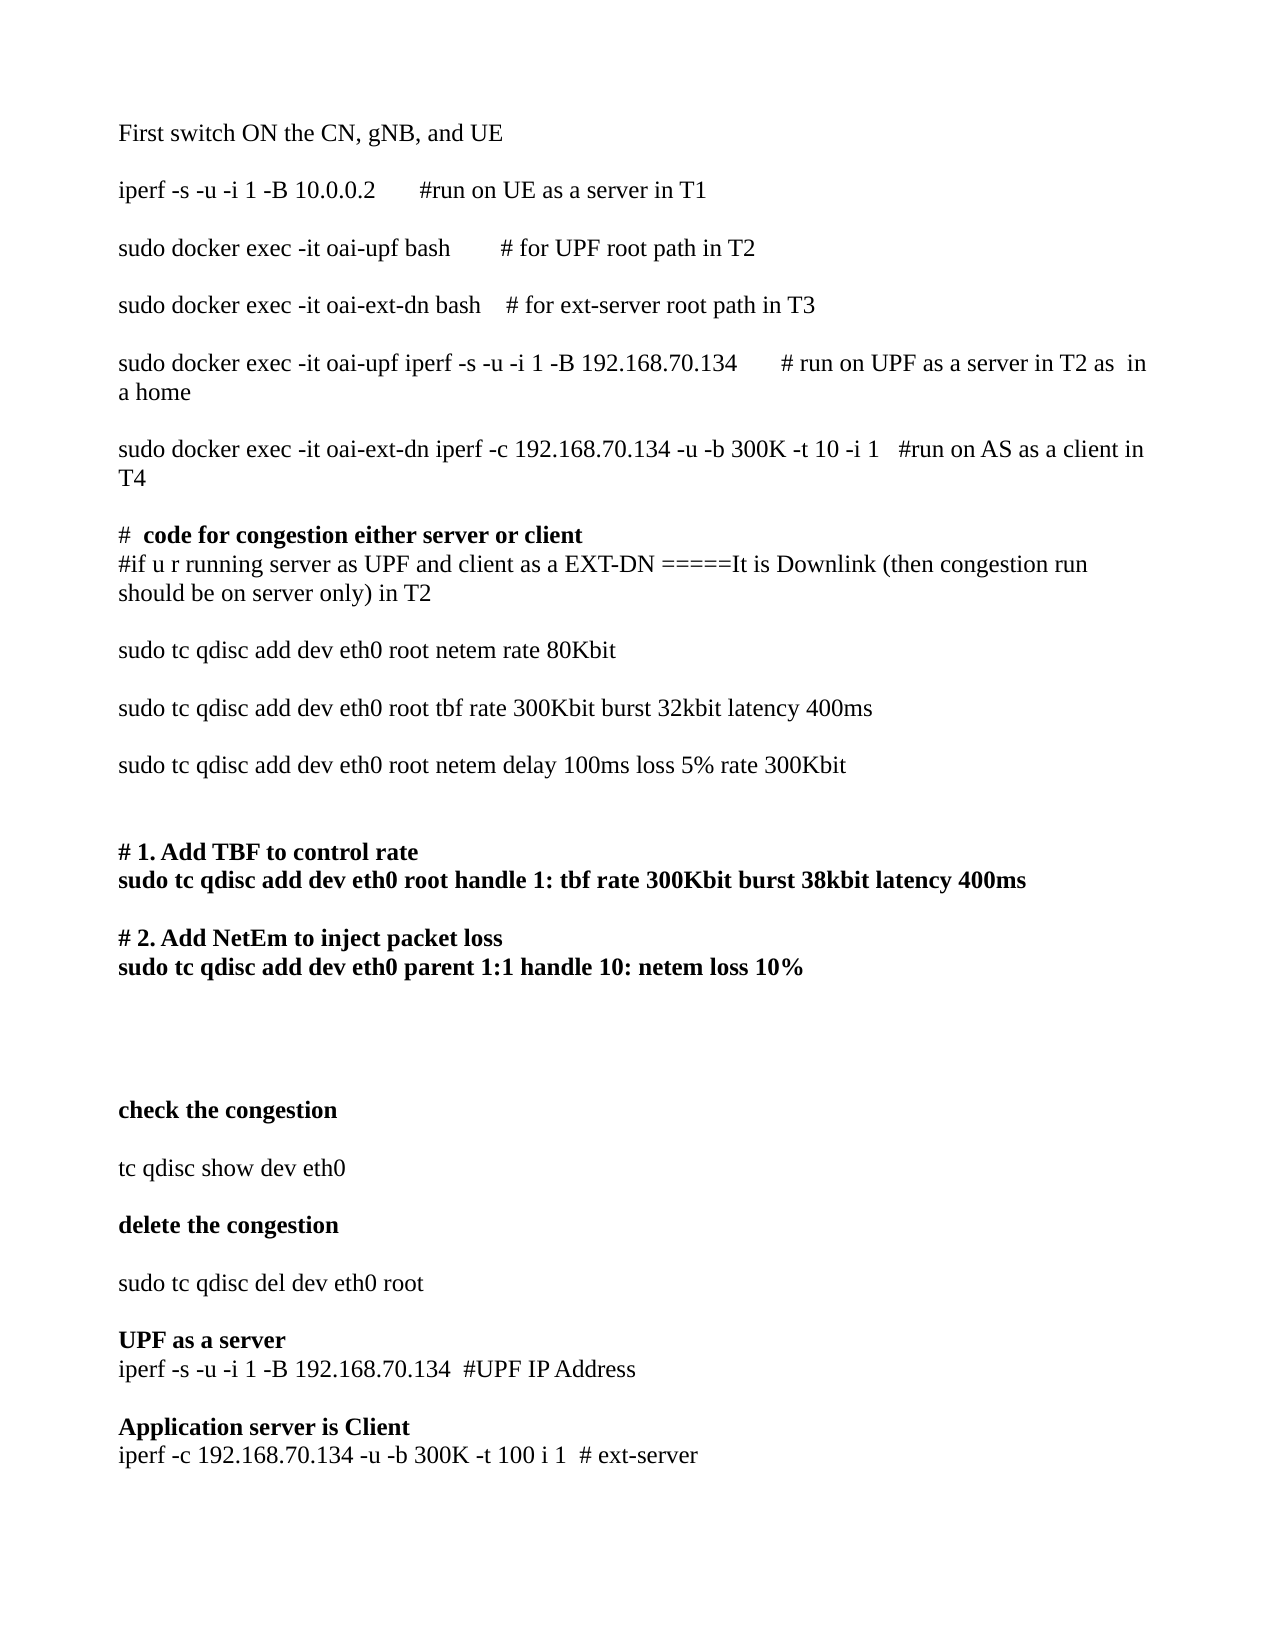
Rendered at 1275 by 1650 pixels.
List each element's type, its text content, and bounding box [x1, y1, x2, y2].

text iperf -c 192.168.70.134 -u -b 300K -t 100 i 1 # ext-server [118, 1441, 1157, 1469]
text tc qdisc show dev eth0 [118, 1153, 1157, 1182]
text sudo tc qdisc del dev eth0 root [118, 1268, 1157, 1297]
text sudo tc qdisc add dev eth0 root netem delay 100ms loss 5% rate 300Kbit [118, 751, 1157, 779]
text sudo docker exec -it oai-upf iperf -s -u -i 1 -B 192.168.70.134 # run on UPF as a server in T2 as in a home [118, 348, 1157, 406]
text sudo tc qdisc add dev eth0 parent 1:1 handle 10: netem loss 10% [118, 952, 1157, 981]
text UPF as a server [118, 1326, 1157, 1354]
text check the congestion [118, 1096, 1157, 1124]
text sudo tc qdisc add dev eth0 root tbf rate 300Kbit burst 32kbit latency 400ms [118, 693, 1157, 722]
text delete the congestion [118, 1211, 1157, 1239]
text Application server is Client [118, 1412, 1157, 1441]
text sudo docker exec -it oai-ext-dn iperf -c 192.168.70.134 -u -b 300K -t 10 -i 1 #run on AS as a client in T4 [118, 434, 1157, 492]
text # code for congestion either server or client [118, 521, 1157, 549]
text # 1. Add TBF to control rate [118, 837, 1157, 866]
text sudo docker exec -it oai-upf bash # for UPF root path in T2 [118, 233, 1157, 262]
text sudo tc qdisc add dev eth0 root handle 1: tbf rate 300Kbit burst 38kbit latency 400ms [118, 866, 1157, 894]
text # 2. Add NetEm to inject packet loss [118, 923, 1157, 952]
text sudo tc qdisc add dev eth0 root netem rate 80Kbit [118, 636, 1157, 664]
text iperf -s -u -i 1 -B 192.168.70.134 #UPF IP Address [118, 1354, 1157, 1383]
text sudo docker exec -it oai-ext-dn bash # for ext-server root path in T3 [118, 291, 1157, 319]
text First switch ON the CN, gNB, and UE [118, 118, 1157, 147]
text #if u r running server as UPF and client as a EXT-DN =====It is Downlink (then congestion run should be on server only) in T2 [118, 549, 1157, 607]
text iperf -s -u -i 1 -B 10.0.0.2 #run on UE as a server in T1 [118, 176, 1157, 204]
